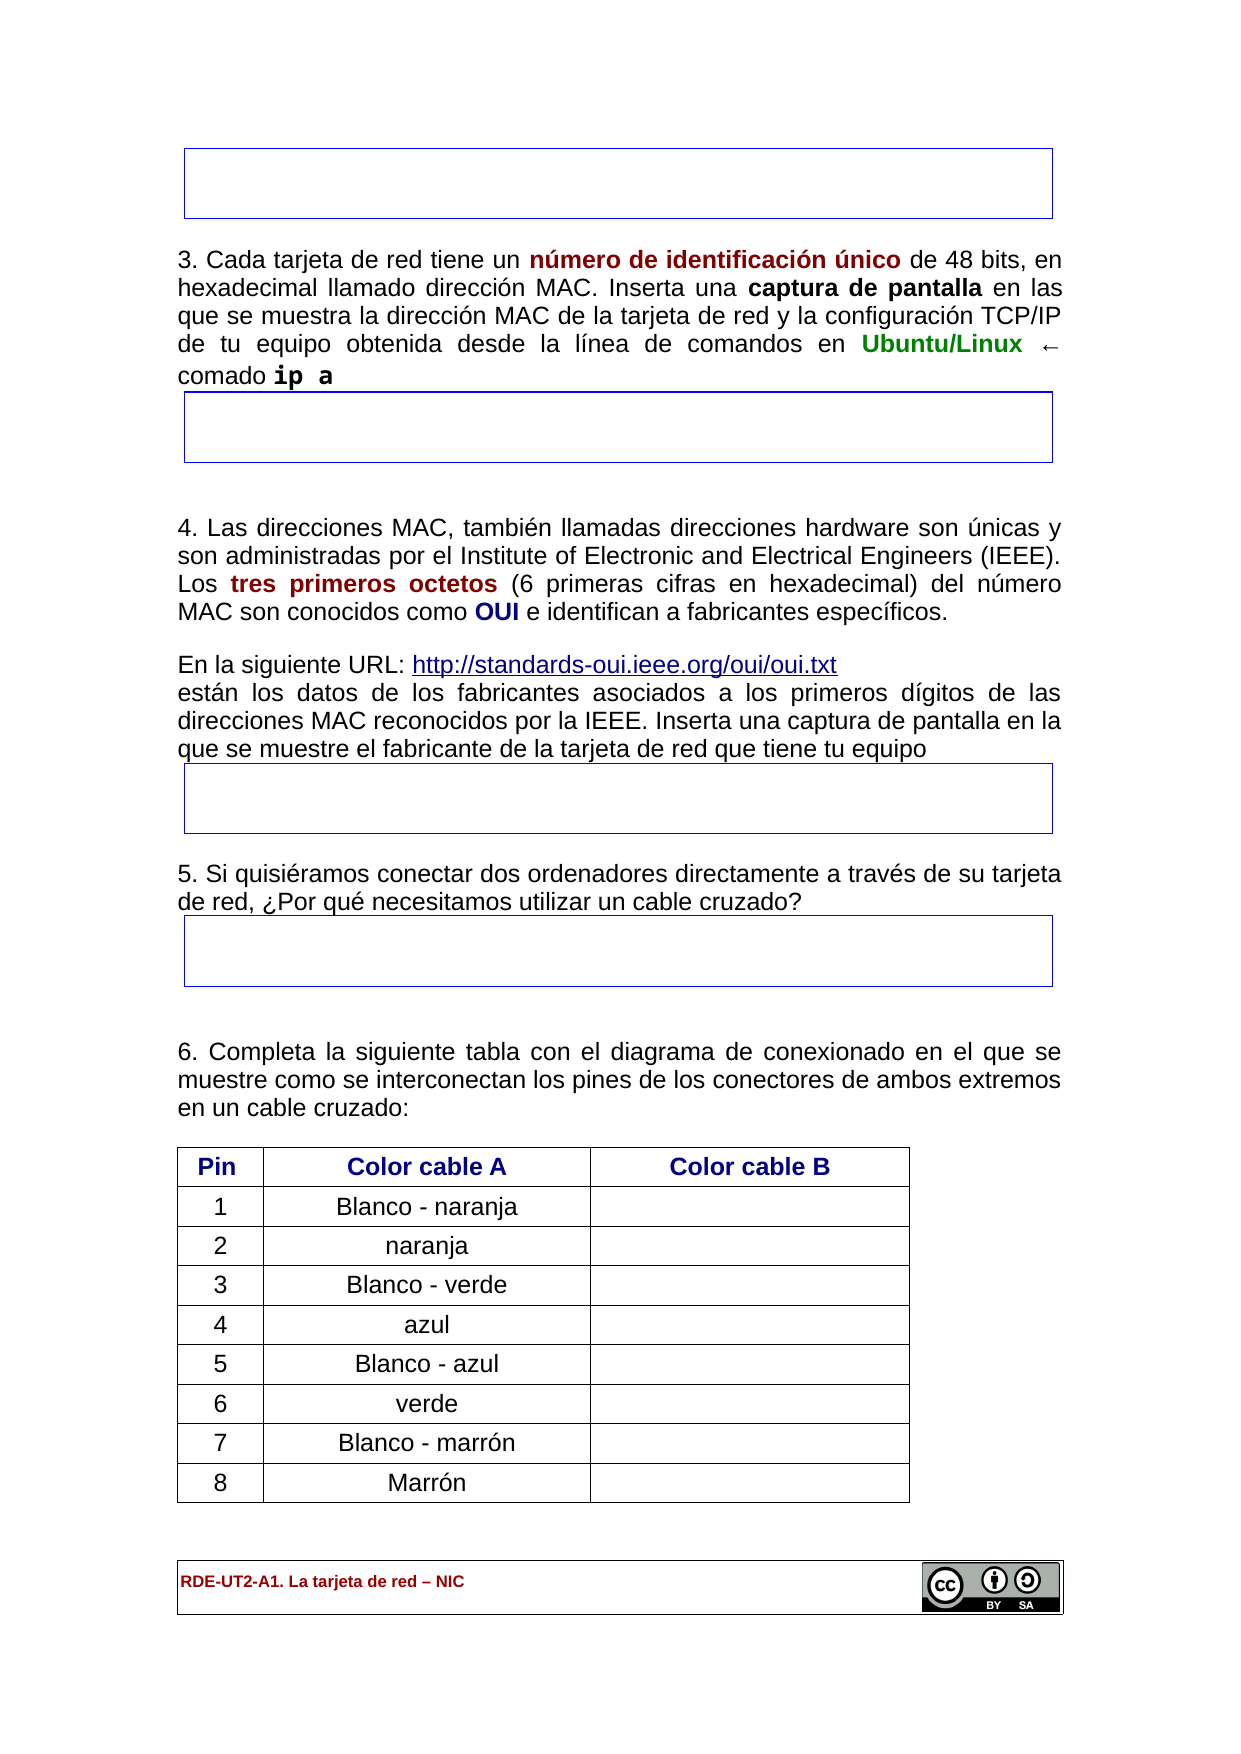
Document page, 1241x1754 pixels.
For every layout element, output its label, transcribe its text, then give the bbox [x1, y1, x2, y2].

table_cell [591, 1464, 909, 1502]
table_cell 2 [178, 1227, 263, 1265]
table_cell 1 [178, 1187, 263, 1226]
text En la siguiente URL: http://standards-oui.ieee.org/oui/oui.txt [177, 651, 1063, 679]
table_cell [591, 1227, 909, 1265]
table_cell Marrón [264, 1464, 590, 1502]
text 6. Completa la siguiente tabla con el diagrama de conexionado en el que se muestre como se interconectan los pines de los conectores de ambos extremos en un cable cruzado: [177, 1038, 1063, 1121]
table_cell [591, 1385, 909, 1423]
table_cell azul [264, 1306, 590, 1344]
table_cell 5 [178, 1345, 263, 1384]
table_cell Blanco - naranja [264, 1187, 590, 1226]
table_cell 7 [178, 1424, 263, 1463]
table_cell 6 [178, 1385, 263, 1423]
picture [922, 1562, 1060, 1612]
table_cell verde [264, 1385, 590, 1423]
table_header [185, 764, 1052, 833]
text están los datos de los fabricantes asociados a los primeros dígitos de las direcciones MAC reconocidos por la IEEE. Inserta una captura de pantalla en la que se muestre el fabricante de la tarjeta de red que tiene tu equipo [177, 679, 1063, 763]
table_cell 3 [178, 1266, 263, 1305]
text 3. Cada tarjeta de red tiene un número de identificación único de 48 bits, en hexadecimal llamado dirección MAC. Inserta una captura de pantalla en las que se muestra la dirección MAC de la tarjeta de red y la configuración TCP/IP de tu equipo obtenida desde la línea de comandos en Ubuntu/Linux ← comado ip a [177, 246, 1063, 391]
table_header Color cable A [264, 1148, 590, 1186]
table_cell 8 [178, 1464, 263, 1502]
table_cell [591, 1345, 909, 1384]
table_cell [591, 1306, 909, 1344]
table_header Color cable B [591, 1148, 909, 1186]
table_cell naranja [264, 1227, 590, 1265]
table_cell Blanco - verde [264, 1266, 590, 1305]
table_cell [591, 1187, 909, 1226]
table_header [185, 149, 1052, 218]
table_header Pin [178, 1148, 263, 1186]
text 4. Las direcciones MAC, también llamadas direcciones hardware son únicas y son administradas por el Institute of Electronic and Electrical Engineers (IEEE). Los tres primeros octetos (6 primeras cifras en hexadecimal) del número MAC son conocidos como OUI e identifican a fabricantes específicos. [177, 514, 1063, 625]
table_cell Blanco - marrón [264, 1424, 590, 1463]
table_cell [591, 1266, 909, 1305]
table_cell Blanco - azul [264, 1345, 590, 1384]
table_cell [591, 1424, 909, 1463]
table_header [185, 393, 1052, 462]
text 5. Si quisiéramos conectar dos ordenadores directamente a través de su tarjeta de red, ¿Por qué necesitamos utilizar un cable cruzado? [177, 859, 1063, 915]
table_cell 4 [178, 1306, 263, 1344]
table_header [185, 916, 1052, 986]
